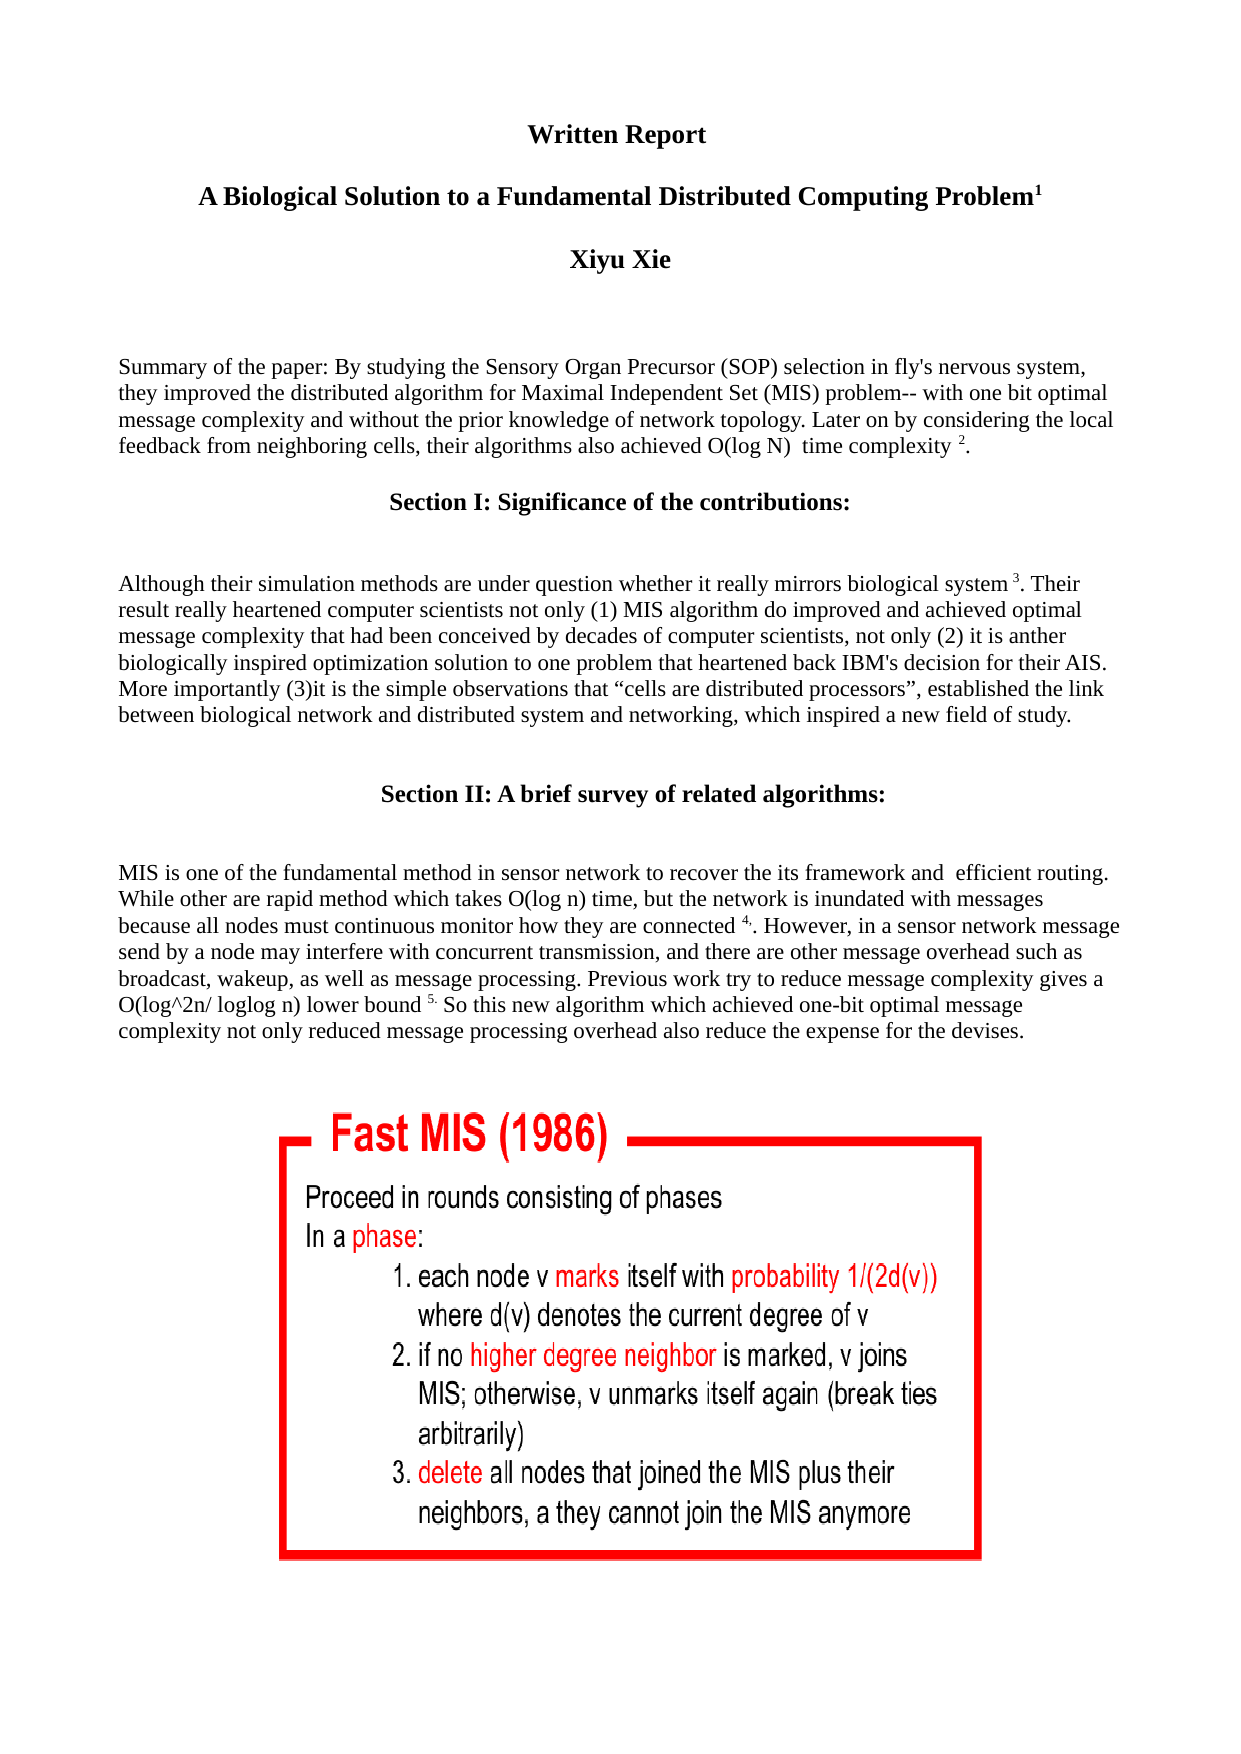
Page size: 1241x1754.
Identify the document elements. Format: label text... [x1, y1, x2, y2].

text Section II: A brief survey of related algorithms: [118, 779, 1122, 808]
picture [259, 1074, 1003, 1578]
text Xiyu Xie [118, 243, 1122, 274]
text Summary of the paper: By studying the Sensory Organ Precursor (SOP) selection in fly's nervous system, they improved the distributed algorithm for Maximal Independent Set (MIS) problem-- with one bit optimal message complexity and without the prior knowledge of network topology. Later on by considering the local feedback from neighboring cells, their algorithms also achieved O(log N) time complexity 2. [118, 353, 1122, 458]
text A Biological Solution to a Fundamental Distributed Computing Problem1 [118, 180, 1122, 212]
text Although their simulation methods are under question whether it really mirrors biological system 3. Their result really heartened computer scientists not only (1) MIS algorithm do improved and achieved optimal message complexity that had been conceived by decades of computer scientists, not only (2) it is anther biologically inspired optimization solution to one problem that heartened back IBM's decision for their AIS. More importantly (3)it is the simple observations that “cells are distributed processors”, established the link between biological network and distributed system and networking, which inspired a new field of study. [118, 569, 1122, 728]
text Written Report [118, 118, 1122, 149]
text Section I: Significance of the contributions: [118, 487, 1122, 516]
text MIS is one of the fundamental method in sensor network to recover the its framework and efficient routing. While other are rapid method which takes O(log n) time, but the network is inundated with messages because all nodes must continuous monitor how they are connected 4,. However, in a sensor network message send by a node may interfere with concurrent transmission, and there are other message overhead such as broadcast, wakeup, as well as message processing. Previous work try to reduce message complexity gives a O(log^2n/ loglog n) lower bound 5. So this new algorithm which achieved one-bit optimal message complexity not only reduced message processing overhead also reduce the expense for the devises. [118, 859, 1122, 1044]
